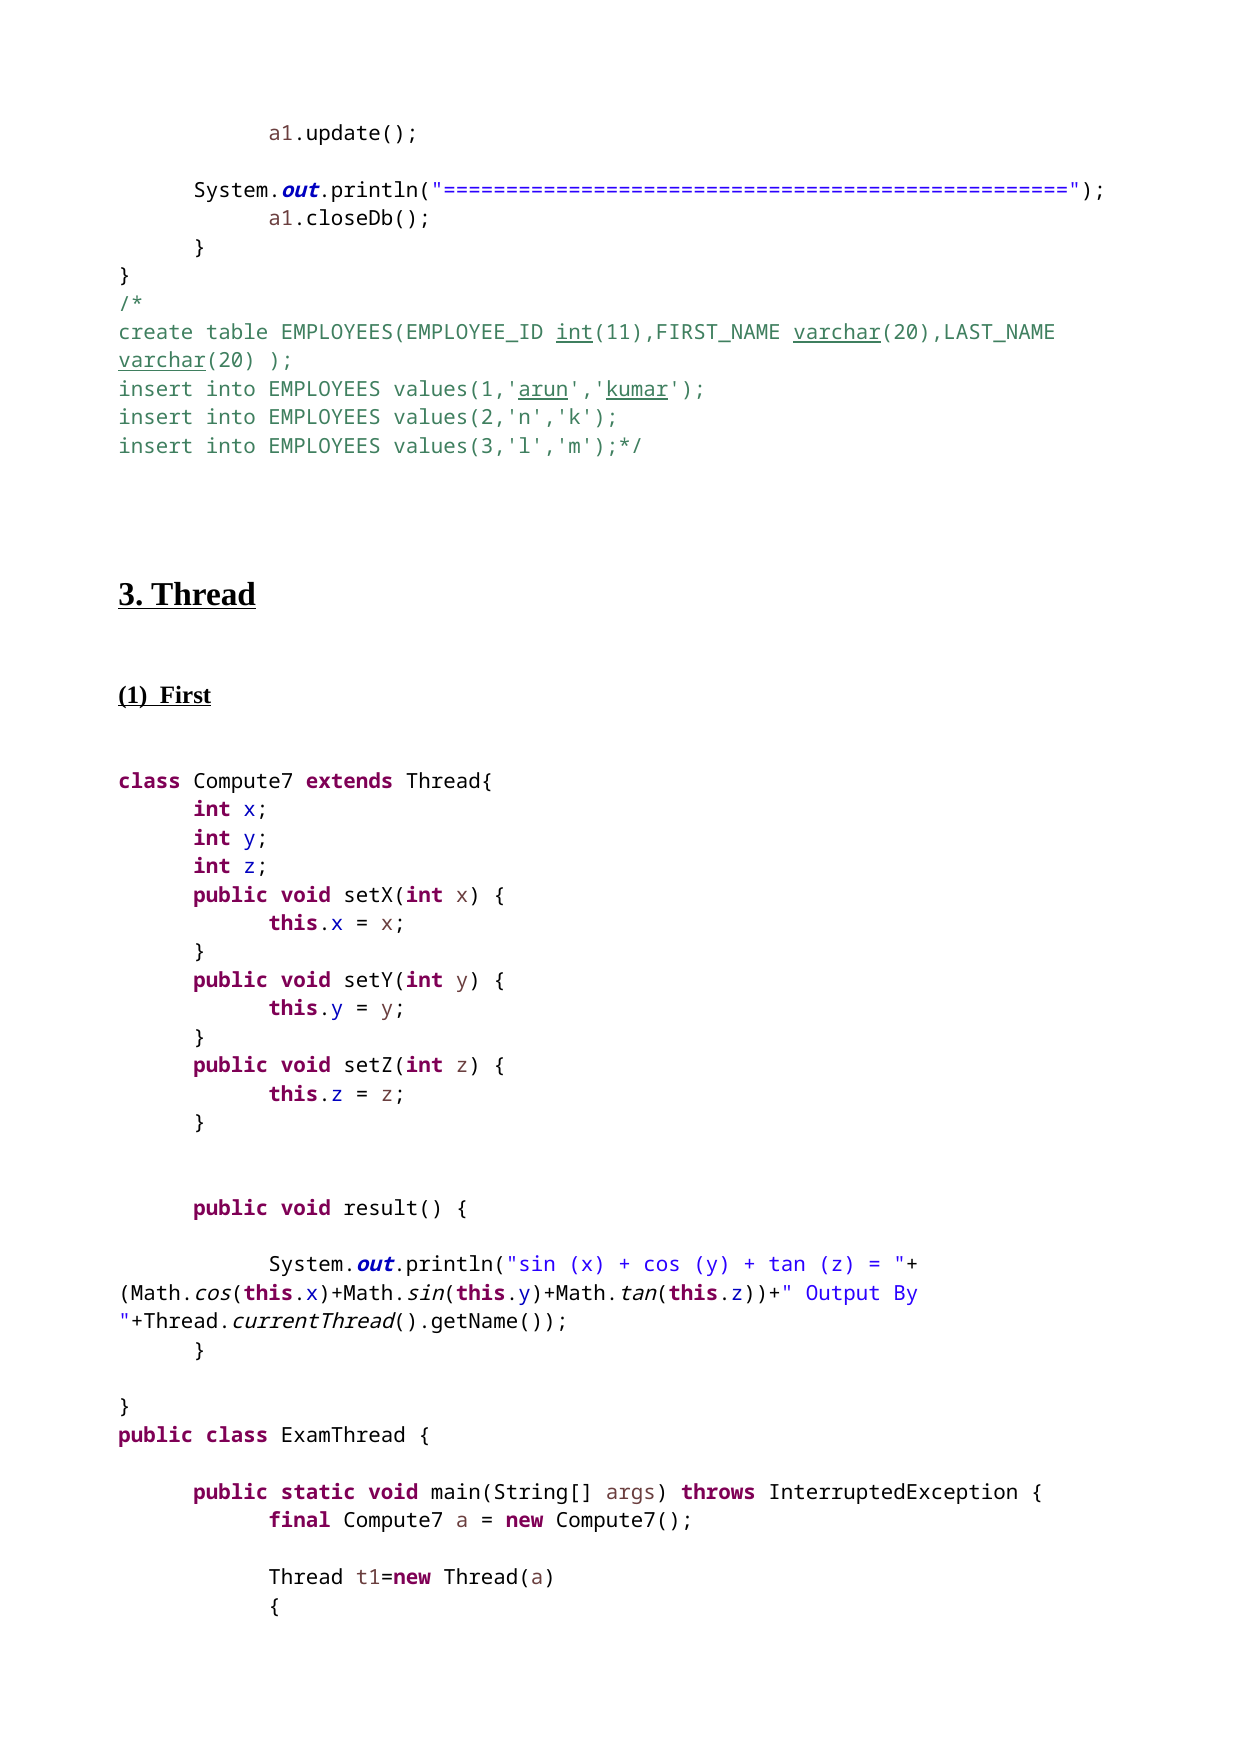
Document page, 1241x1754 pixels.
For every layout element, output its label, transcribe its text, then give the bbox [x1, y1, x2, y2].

text this.z = z; [118, 1079, 1122, 1107]
text } [118, 1335, 1122, 1363]
text a1.closeDb(); [118, 203, 1122, 232]
text 3. Thread [118, 574, 1122, 613]
text } [118, 232, 1122, 260]
text public void result() { [118, 1193, 1122, 1221]
text int y; [118, 823, 1122, 851]
text { [118, 1591, 1122, 1619]
text public class ExamThread { [118, 1420, 1122, 1448]
text System.out.println("=================================================="); [118, 147, 1122, 203]
text this.x = x; [118, 908, 1122, 937]
text int x; [118, 794, 1122, 823]
text } [118, 937, 1122, 965]
text System.out.println("sin (x) + cos (y) + tan (z) = "+(Math.cos(this.x)+Math.sin(this.y)+Math.tan(this.z))+" Output By "+Thread.currentThread().getName()); [118, 1249, 1122, 1335]
text Thread t1=new Thread(a) [118, 1562, 1122, 1591]
text this.y = y; [118, 993, 1122, 1022]
text public static void main(String[] args) throws InterruptedException { [118, 1477, 1122, 1505]
text insert into EMPLOYEES values(2,'n','k'); [118, 402, 1122, 431]
text public void setX(int x) { [118, 880, 1122, 908]
text public void setY(int y) { [118, 965, 1122, 993]
text a1.update(); [118, 118, 1122, 147]
text } [118, 260, 1122, 289]
text } [118, 1107, 1122, 1136]
text public void setZ(int z) { [118, 1050, 1122, 1079]
text } [118, 1392, 1122, 1420]
text } [118, 1022, 1122, 1050]
text create table EMPLOYEES(EMPLOYEE_ID int(11),FIRST_NAME varchar(20),LAST_NAME varchar(20) ); [118, 317, 1122, 374]
text /* [118, 289, 1122, 317]
text (1) First [118, 680, 1122, 708]
text class Compute7 extends Thread{ [118, 766, 1122, 794]
text insert into EMPLOYEES values(3,'l','m');*/ [118, 431, 1122, 459]
text final Compute7 a = new Compute7(); [118, 1505, 1122, 1534]
text insert into EMPLOYEES values(1,'arun','kumar'); [118, 374, 1122, 402]
text int z; [118, 851, 1122, 880]
